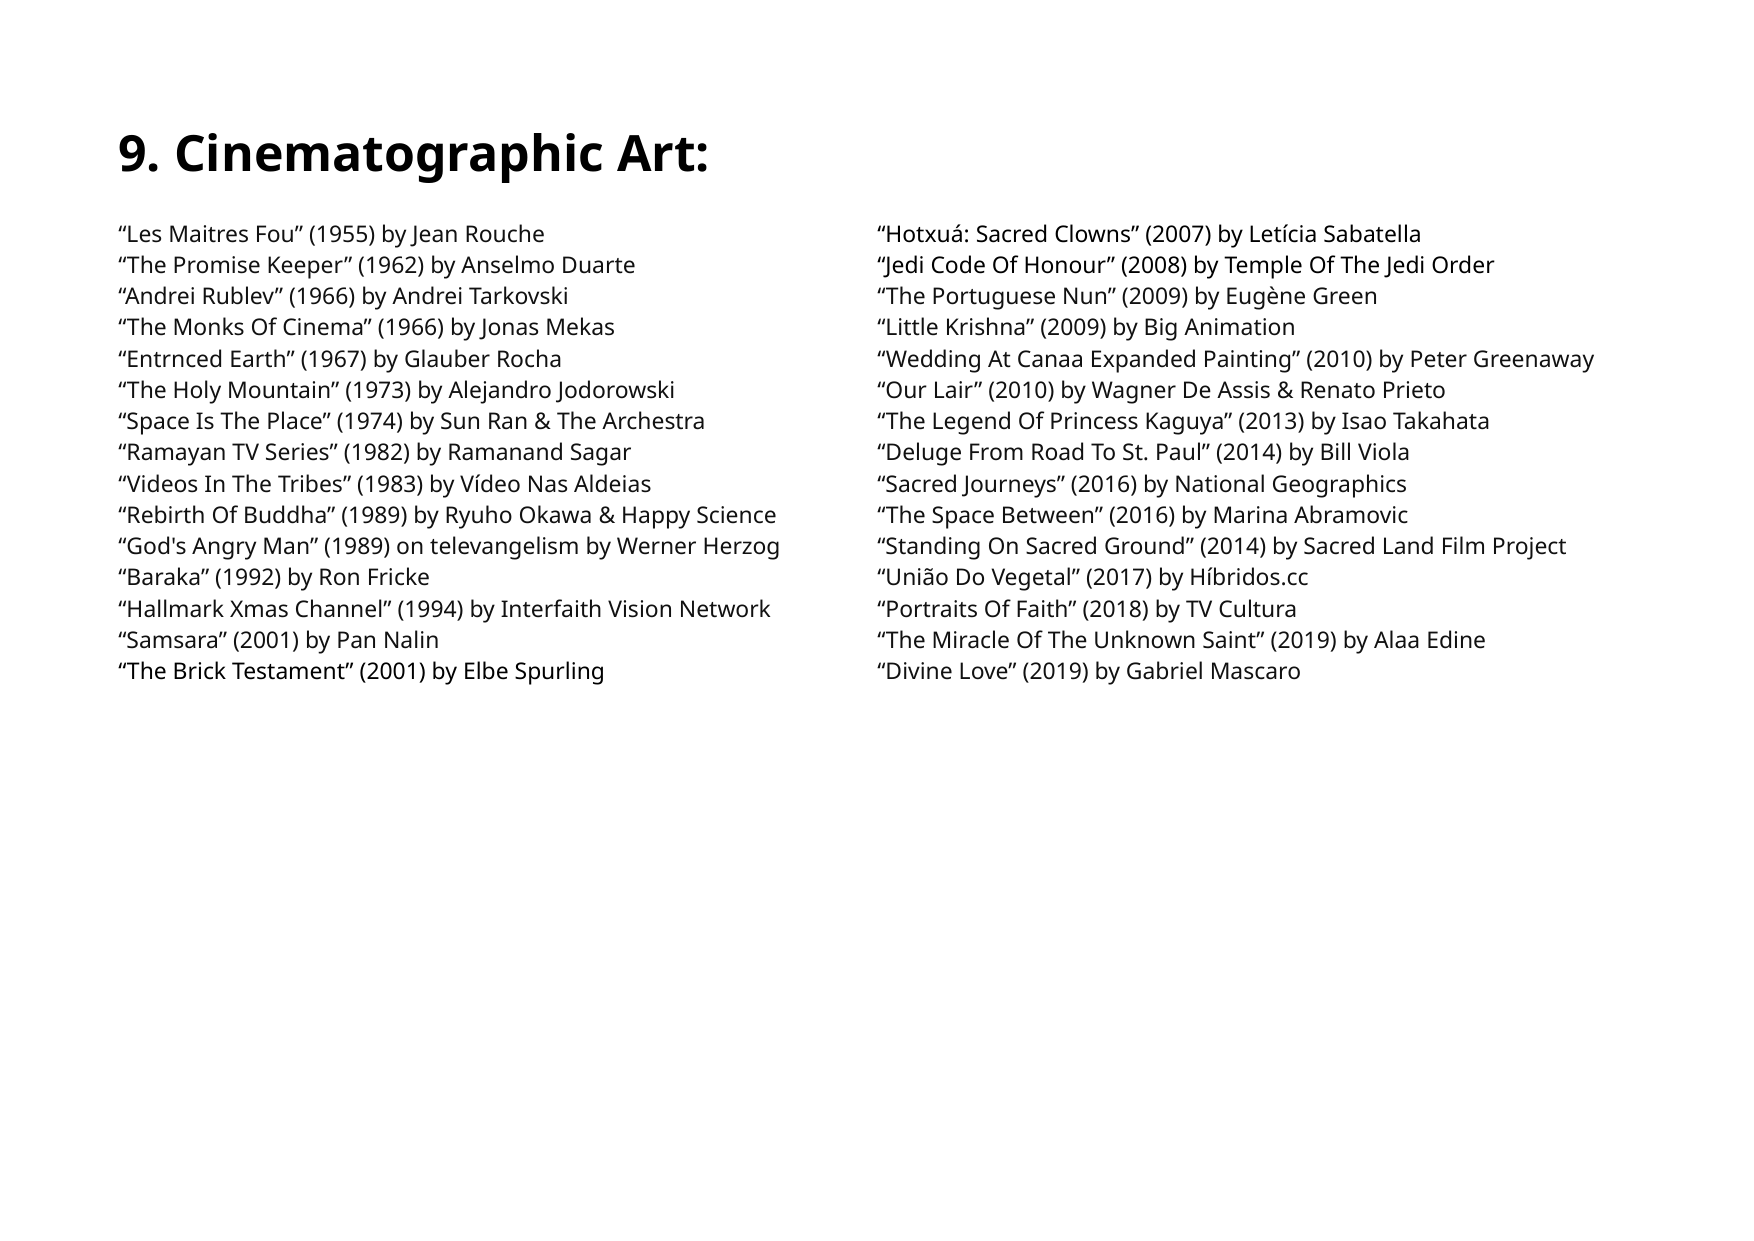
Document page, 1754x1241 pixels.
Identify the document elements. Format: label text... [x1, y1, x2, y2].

text “Space Is The Place” (1974) by Sun Ran & The Archestra [118, 405, 877, 436]
text “Andrei Rublev” (1966) by Andrei Tarkovski [118, 280, 877, 311]
text “Divine Love” (2019) by Gabriel Mascaro [877, 655, 1636, 686]
text 9. Cinematographic Art: [118, 118, 1636, 186]
text “Deluge From Road To St. Paul” (2014) by Bill Viola [877, 436, 1636, 467]
text “Hotxuá: Sacred Clowns” (2007) by Letícia Sabatella [877, 217, 1636, 249]
text “Wedding At Canaa Expanded Painting” (2010) by Peter Greenaway [877, 342, 1636, 374]
text “The Brick Testament” (2001) by Elbe Spurling [118, 655, 877, 686]
text “Ramayan TV Series” (1982) by Ramanand Sagar [118, 436, 877, 467]
text “The Monks Of Cinema” (1966) by Jonas Mekas [118, 311, 877, 342]
text “Sacred Journeys” (2016) by National Geographics [877, 467, 1636, 499]
text “The Space Between” (2016) by Marina Abramovic [877, 499, 1636, 530]
text “The Legend Of Princess Kaguya” (2013) by Isao Takahata [877, 405, 1636, 436]
text “Hallmark Xmas Channel” (1994) by Interfaith Vision Network [118, 592, 877, 624]
text “Baraka” (1992) by Ron Fricke [118, 561, 877, 592]
text “The Holy Mountain” (1973) by Alejandro Jodorowski [118, 374, 877, 405]
text “Videos In The Tribes” (1983) by Vídeo Nas Aldeias [118, 467, 877, 499]
text “Entrnced Earth” (1967) by Glauber Rocha [118, 342, 877, 374]
text “União Do Vegetal” (2017) by Híbridos.cc [877, 561, 1636, 592]
text “Rebirth Of Buddha” (1989) by Ryuho Okawa & Happy Science [118, 499, 877, 530]
text “Samsara” (2001) by Pan Nalin [118, 624, 877, 655]
text “God's Angry Man” (1989) on televangelism by Werner Herzog [118, 530, 877, 561]
text “Standing On Sacred Ground” (2014) by Sacred Land Film Project [877, 530, 1636, 561]
text “The Miracle Of The Unknown Saint” (2019) by Alaa Edine [877, 624, 1636, 655]
text “The Promise Keeper” (1962) by Anselmo Duarte [118, 249, 877, 280]
text “Little Krishna” (2009) by Big Animation [877, 311, 1636, 342]
text “Jedi Code Of Honour” (2008) by Temple Of The Jedi Order [877, 249, 1636, 280]
text “Portraits Of Faith” (2018) by TV Cultura [877, 592, 1636, 624]
text “Our Lair” (2010) by Wagner De Assis & Renato Prieto [877, 374, 1636, 405]
text “The Portuguese Nun” (2009) by Eugène Green [877, 280, 1636, 311]
text “Les Maitres Fou” (1955) by Jean Rouche [118, 217, 877, 249]
